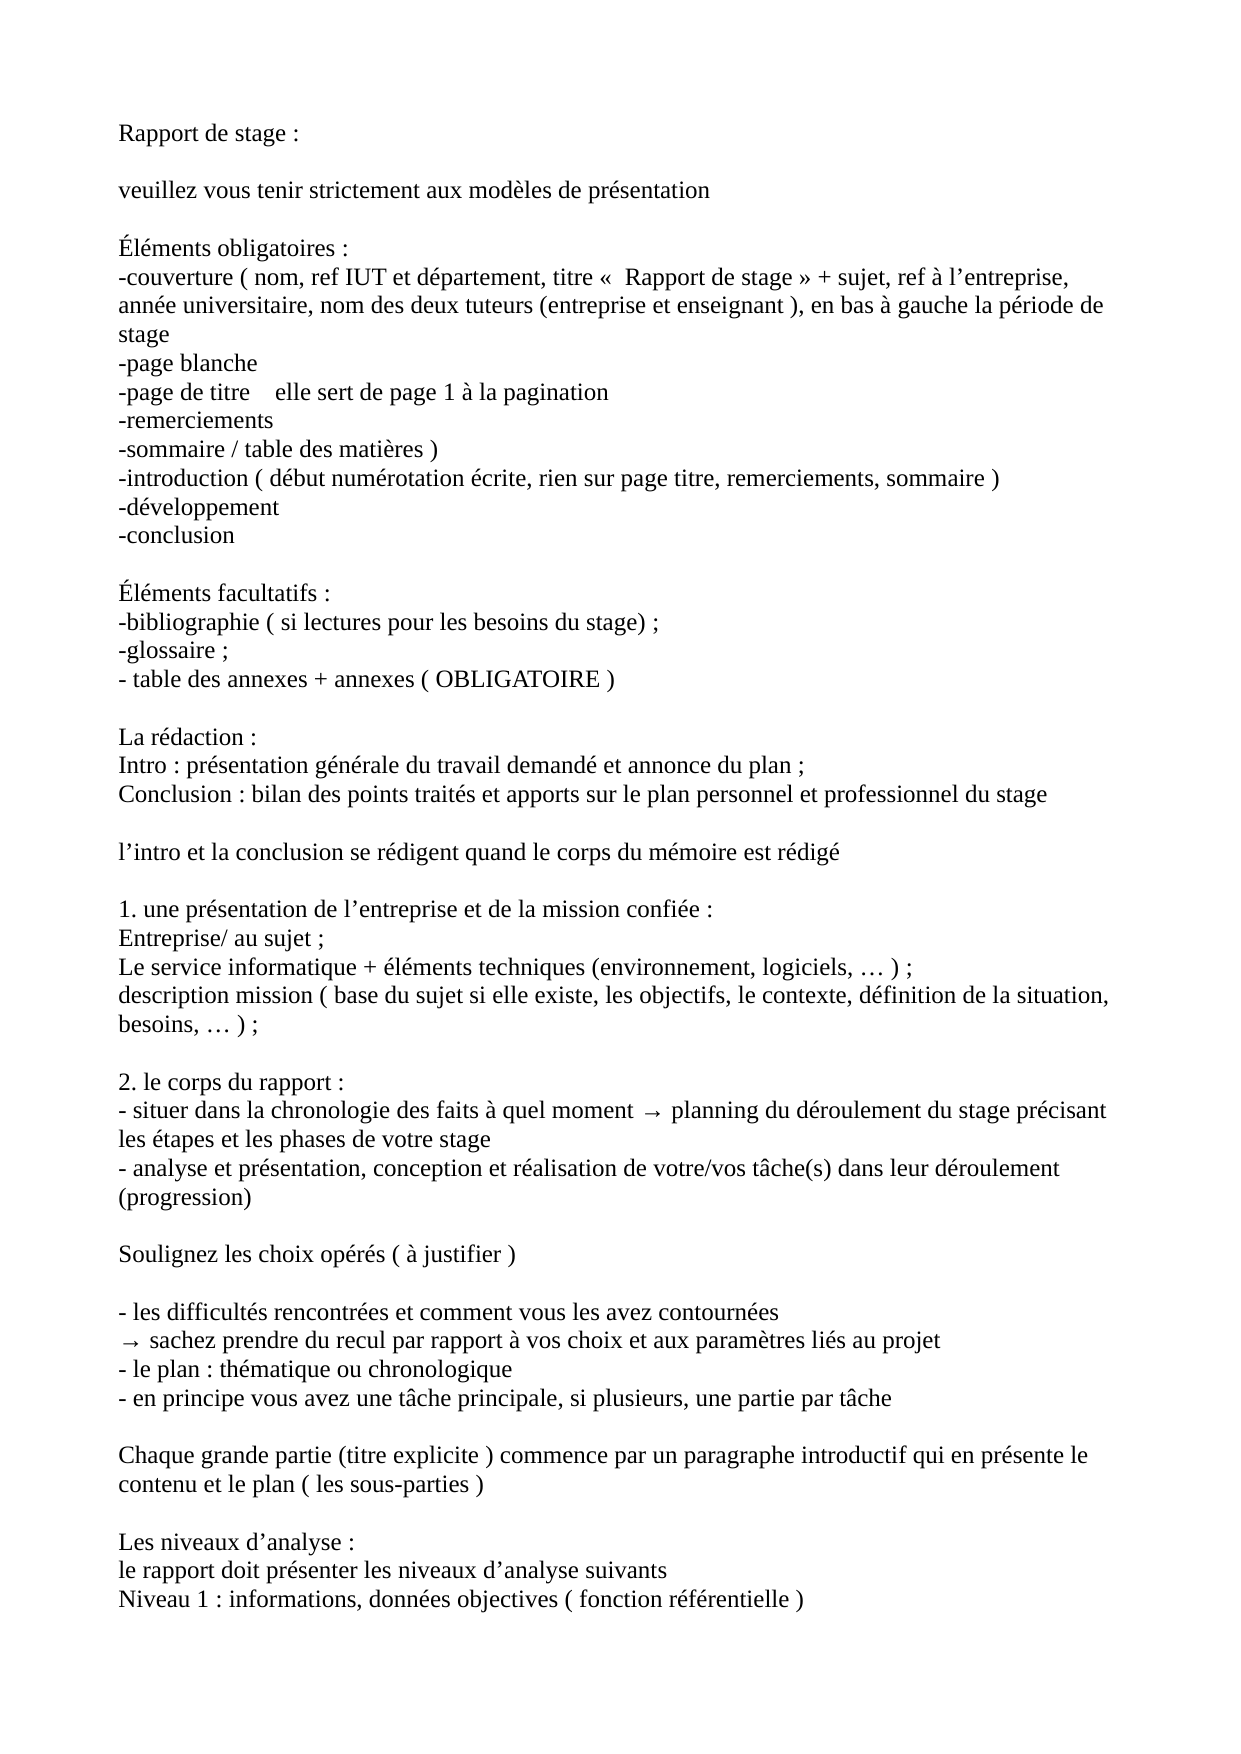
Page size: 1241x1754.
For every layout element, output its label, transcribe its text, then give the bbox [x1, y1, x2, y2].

text - en principe vous avez une tâche principale, si plusieurs, une partie par tâche [118, 1383, 1122, 1412]
text 2. le corps du rapport : [118, 1067, 1122, 1096]
text 1. une présentation de l’entreprise et de la mission confiée : [118, 894, 1122, 923]
text Éléments facultatifs : [118, 578, 1122, 607]
text l’intro et la conclusion se rédigent quand le corps du mémoire est rédigé [118, 837, 1122, 866]
text - les difficultés rencontrées et comment vous les avez contournées [118, 1297, 1122, 1326]
text -conclusion [118, 521, 1122, 549]
text Le service informatique + éléments techniques (environnement, logiciels, … ) ; [118, 952, 1122, 981]
text Rapport de stage : [118, 118, 1122, 147]
text La rédaction : [118, 722, 1122, 751]
text -remerciements [118, 406, 1122, 434]
text - analyse et présentation, conception et réalisation de votre/vos tâche(s) dans leur déroulement (progression) [118, 1153, 1122, 1211]
text Entreprise/ au sujet ; [118, 923, 1122, 952]
text -couverture ( nom, ref IUT et département, titre « Rapport de stage » + sujet, ref à l’entreprise, année universitaire, nom des deux tuteurs (entreprise et enseignant ), en bas à gauche la période de stage [118, 262, 1122, 348]
text Intro : présentation générale du travail demandé et annonce du plan ; [118, 751, 1122, 779]
text description mission ( base du sujet si elle existe, les objectifs, le contexte, définition de la situation, besoins, … ) ; [118, 981, 1122, 1038]
text Niveau 1 : informations, données objectives ( fonction référentielle ) [118, 1584, 1122, 1613]
text -développement [118, 492, 1122, 521]
text -introduction ( début numérotation écrite, rien sur page titre, remerciements, sommaire ) [118, 463, 1122, 492]
text - situer dans la chronologie des faits à quel moment → planning du déroulement du stage précisant les étapes et les phases de votre stage [118, 1096, 1122, 1153]
text → sachez prendre du recul par rapport à vos choix et aux paramètres liés au projet [118, 1326, 1122, 1354]
text Éléments obligatoires : [118, 233, 1122, 262]
text - table des annexes + annexes ( OBLIGATOIRE ) [118, 664, 1122, 693]
text Les niveaux d’analyse : [118, 1527, 1122, 1556]
text Soulignez les choix opérés ( à justifier ) [118, 1239, 1122, 1268]
text -glossaire ; [118, 636, 1122, 664]
text -sommaire / table des matières ) [118, 434, 1122, 463]
text -page blanche [118, 348, 1122, 377]
text le rapport doit présenter les niveaux d’analyse suivants [118, 1556, 1122, 1584]
text veuillez vous tenir strictement aux modèles de présentation [118, 176, 1122, 204]
text Chaque grande partie (titre explicite ) commence par un paragraphe introductif qui en présente le contenu et le plan ( les sous-parties ) [118, 1441, 1122, 1498]
text -page de titre elle sert de page 1 à la pagination [118, 377, 1122, 406]
text Conclusion : bilan des points traités et apports sur le plan personnel et professionnel du stage [118, 779, 1122, 808]
text -bibliographie ( si lectures pour les besoins du stage) ; [118, 607, 1122, 636]
text - le plan : thématique ou chronologique [118, 1354, 1122, 1383]
